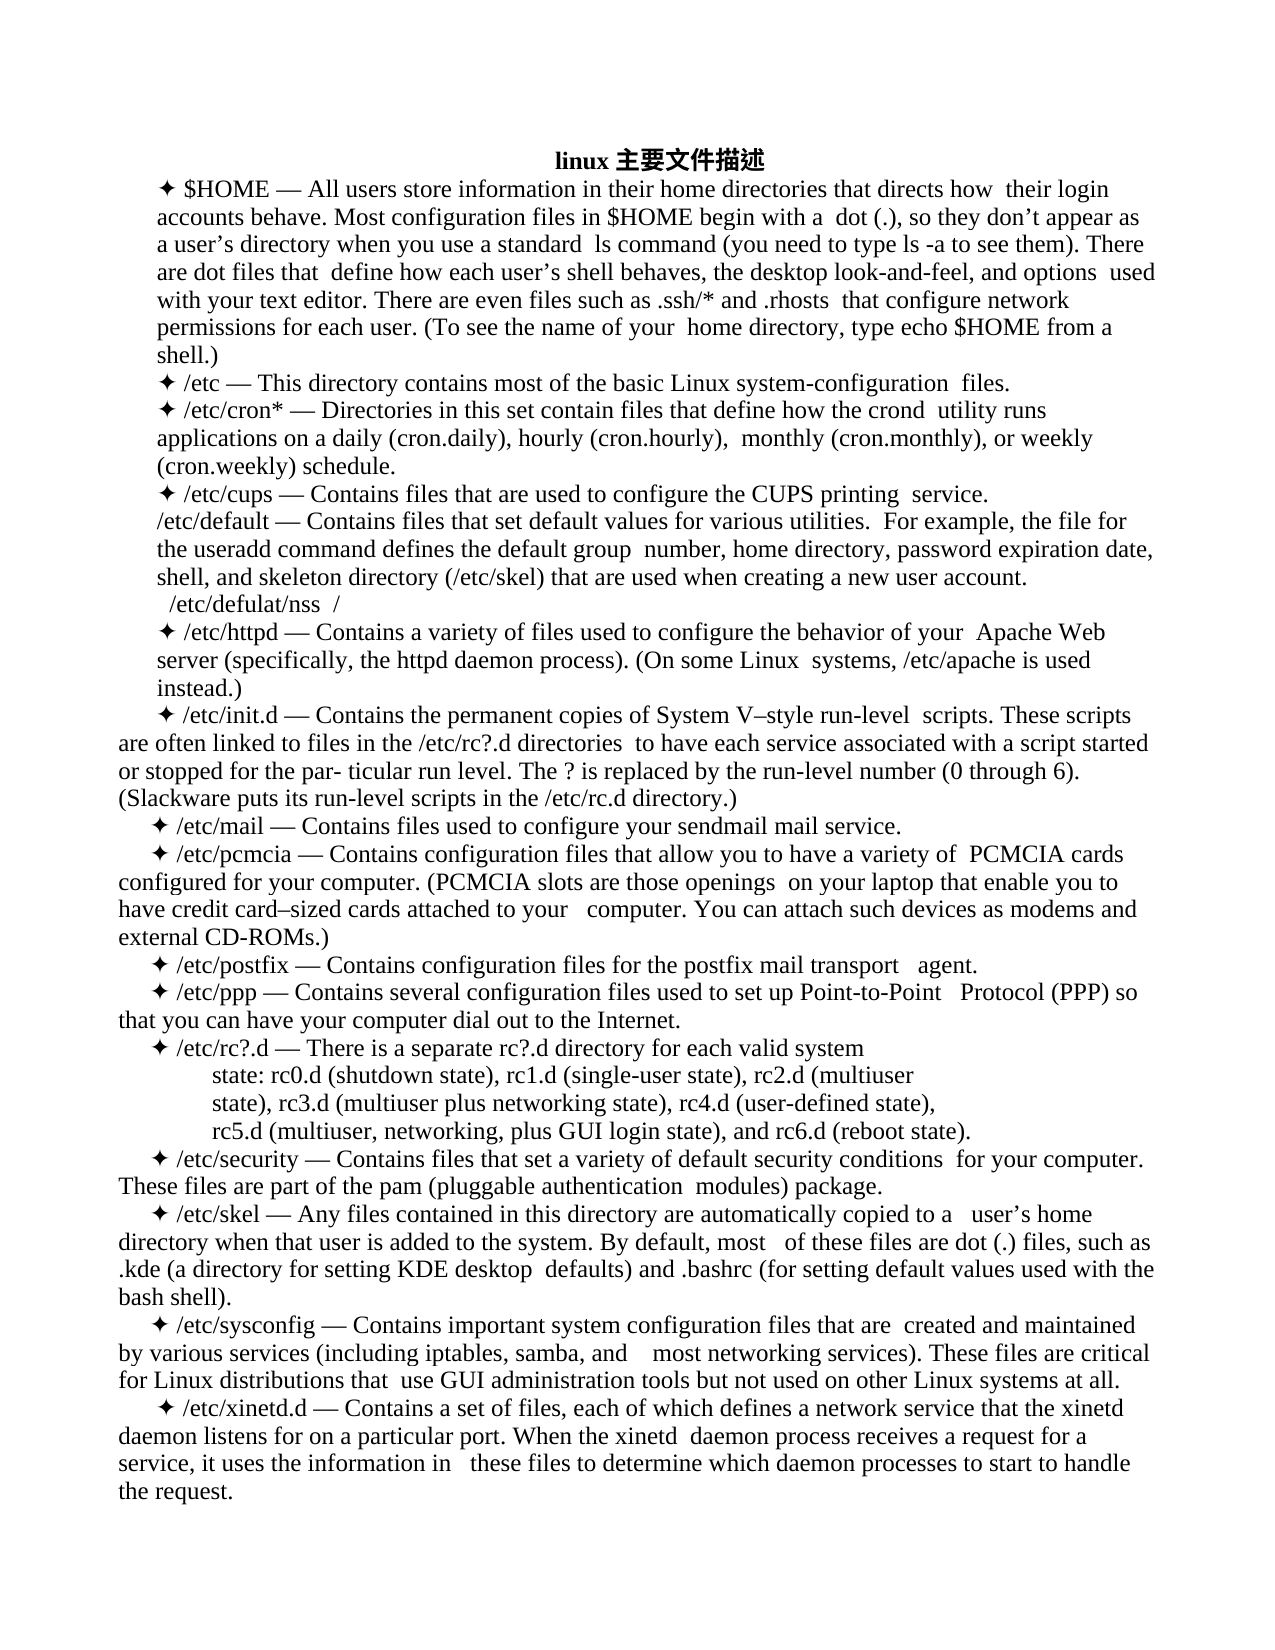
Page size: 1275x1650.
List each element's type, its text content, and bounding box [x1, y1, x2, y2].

text state: rc0.d (shutdown state), rc1.d (single-user state), rc2.d (multiuser [118, 1062, 1157, 1089]
text ✦ /etc — This directory contains most of the basic Linux system-configuration files. [157, 369, 1157, 397]
text ✦ /etc/pcmcia — Contains configuration files that allow you to have a variety of PCMCIA cards configured for your computer. (PCMCIA slots are those openings on your laptop that enable you to have credit card–sized cards attached to your computer. You can attach such devices as modems and external CD-ROMs.) [118, 840, 1157, 951]
text ✦ /etc/ppp — Contains several configuration files used to set up Point-to-Point Protocol (PPP) so that you can have your computer dial out to the Internet. [118, 978, 1157, 1034]
text ✦ /etc/security — Contains files that set a variety of default security conditions for your computer. These files are part of the pam (pluggable authentication modules) package. [118, 1145, 1157, 1200]
text ✦ /etc/xinetd.d — Contains a set of files, each of which defines a network service that the xinetd daemon listens for on a particular port. When the xinetd daemon process receives a request for a service, it uses the information in these files to determine which daemon processes to start to handle the request. [118, 1394, 1157, 1505]
text ✦ $HOME — All users store information in their home directories that directs how their login accounts behave. Most configuration files in $HOME begin with a dot (.), so they don’t appear as a user’s directory when you use a standard ls command (you need to type ls -a to see them). There are dot files that define how each user’s shell behaves, the desktop look-and-feel, and options used with your text editor. There are even files such as .ssh/* and .rhosts that configure network permissions for each user. (To see the name of your home directory, type echo $HOME from a shell.) [157, 175, 1157, 369]
text ✦ /etc/init.d — Contains the permanent copies of System V–style run-level scripts. These scripts are often linked to files in the /etc/rc?.d directories to have each service associated with a script started or stopped for the par- ticular run level. The ? is replaced by the run-level number (0 through 6). (Slackware puts its run-level scripts in the /etc/rc.d directory.) [118, 701, 1157, 812]
text /etc/default — Contains files that set default values for various utilities. For example, the file for the useradd command defines the default group number, home directory, password expiration date, shell, and skeleton directory (/etc/skel) that are used when creating a new user account. [157, 507, 1157, 591]
text ✦ /etc/mail — Contains files used to configure your sendmail mail service. [118, 812, 1157, 840]
text rc5.d (multiuser, networking, plus GUI login state), and rc6.d (reboot state). [118, 1117, 1157, 1145]
text state), rc3.d (multiuser plus networking state), rc4.d (user-defined state), [118, 1089, 1157, 1117]
text /etc/defulat/nss / [157, 591, 1157, 618]
text ✦ /etc/httpd — Contains a variety of files used to configure the behavior of your Apache Web server (specifically, the httpd daemon process). (On some Linux systems, /etc/apache is used instead.) [157, 618, 1157, 701]
text ✦ /etc/cups — Contains files that are used to configure the CUPS printing service. [157, 480, 1157, 507]
text ✦ /etc/skel — Any files contained in this directory are automatically copied to a user’s home directory when that user is added to the system. By default, most of these files are dot (.) files, such as .kde (a directory for setting KDE desktop defaults) and .bashrc (for setting default values used with the bash shell). [118, 1200, 1157, 1311]
text ✦ /etc/sysconfig — Contains important system configuration files that are created and maintained by various services (including iptables, samba, and most networking services). These files are critical for Linux distributions that use GUI administration tools but not used on other Linux systems at all. [118, 1311, 1157, 1394]
text ✦ /etc/postfix — Contains configuration files for the postfix mail transport agent. [118, 951, 1157, 978]
text ✦ /etc/cron* — Directories in this set contain files that define how the crond utility runs applications on a daily (cron.daily), hourly (cron.hourly), monthly (cron.monthly), or weekly (cron.weekly) schedule. [157, 397, 1157, 480]
text linux 主要文件描述 [157, 146, 1157, 175]
text ✦ /etc/rc?.d — There is a separate rc?.d directory for each valid system [118, 1034, 1157, 1062]
